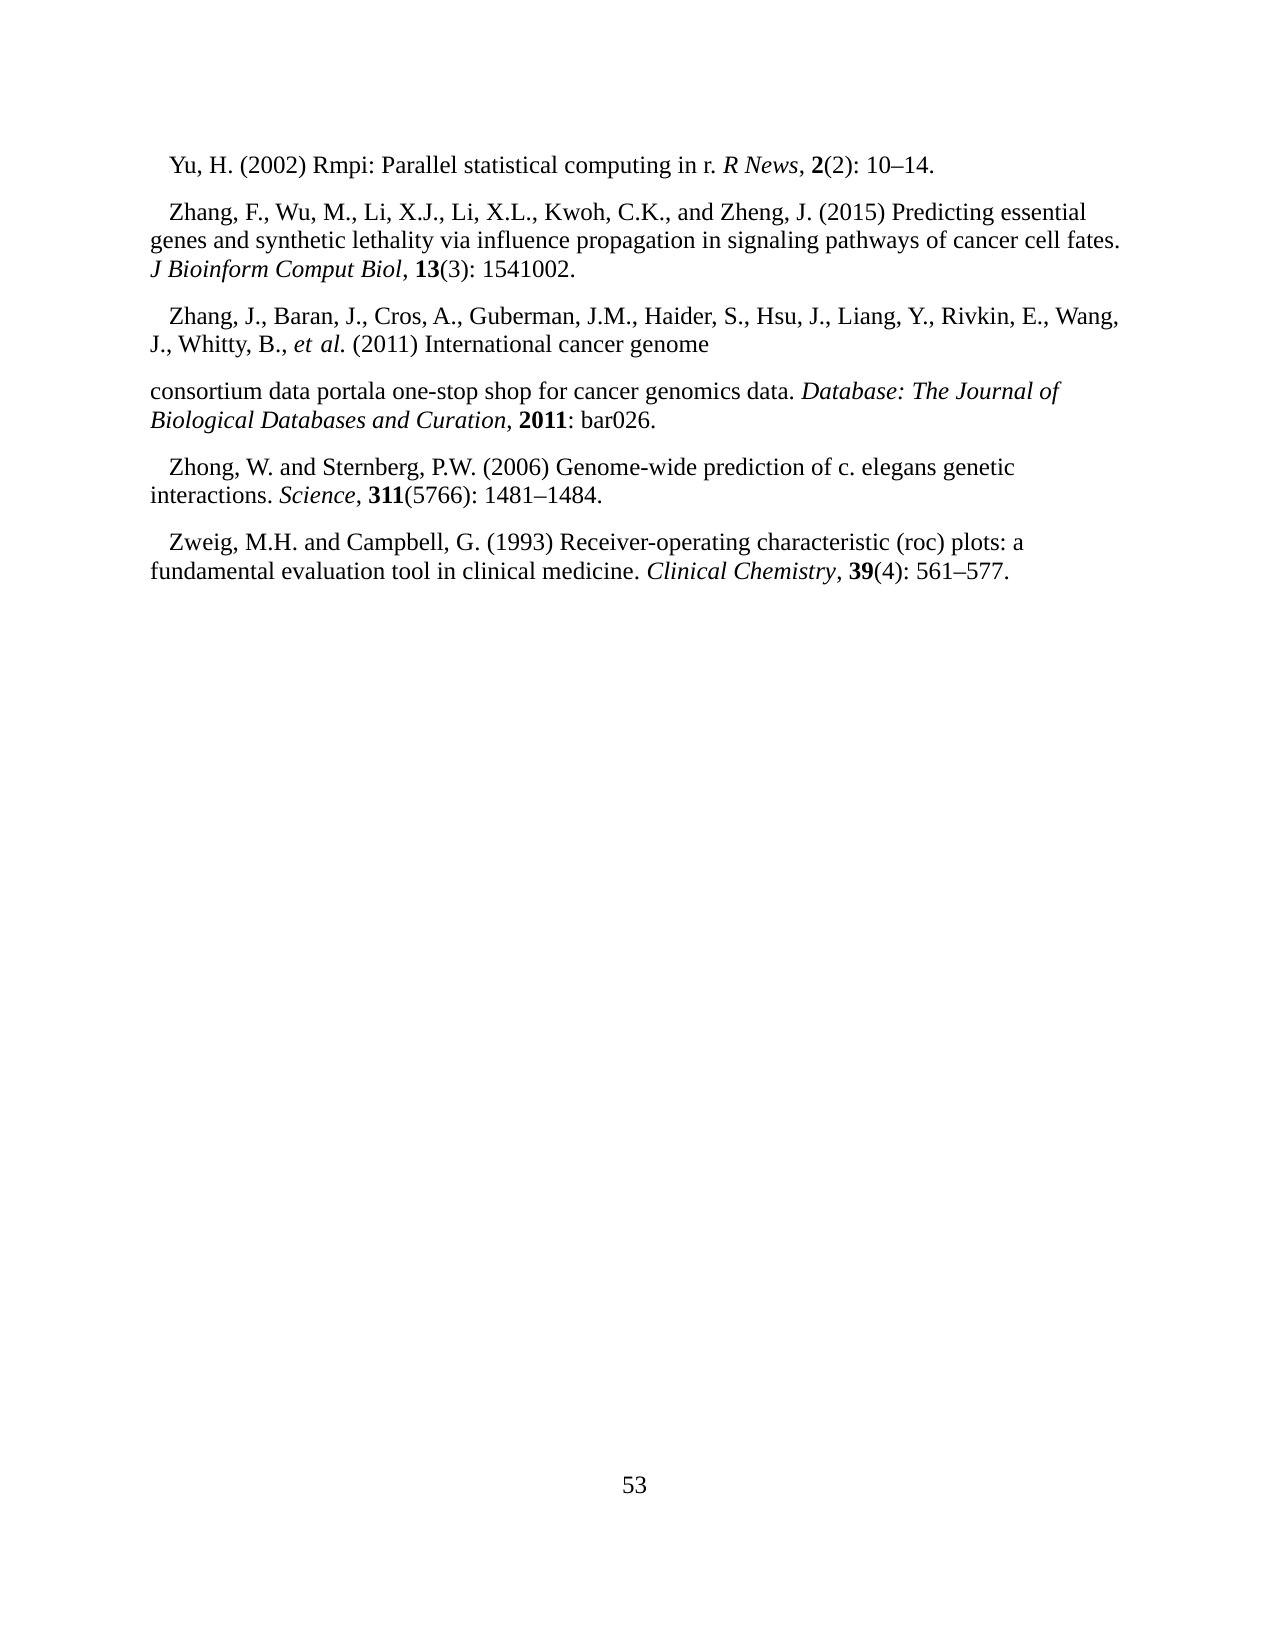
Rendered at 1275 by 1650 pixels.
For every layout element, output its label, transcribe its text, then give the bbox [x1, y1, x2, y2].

text Zhang, J., Baran, J., Cros, A., Guberman, J.M., Haider, S., Hsu, J., Liang, Y., Rivkin, E., Wang, J., Whitty, B., et al. (2011) International cancer genome [150, 301, 1125, 358]
text Yu, H. (2002) Rmpi: Parallel statistical computing in r. R News, 2(2): 10–14. [150, 150, 1125, 179]
text Zhong, W. and Sternberg, P.W. (2006) Genome-wide prediction of c. elegans genetic interactions. Science, 311(5766): 1481–1484. [150, 452, 1125, 509]
text Zhang, F., Wu, M., Li, X.J., Li, X.L., Kwoh, C.K., and Zheng, J. (2015) Predicting essential genes and synthetic lethality via influence propagation in signaling pathways of cancer cell fates. J Bioinform Comput Biol, 13(3): 1541002. [150, 197, 1125, 283]
text consortium data portala one-stop shop for cancer genomics data. Database: The Journal of Biological Databases and Curation, 2011: bar026. [150, 376, 1125, 434]
text Zweig, M.H. and Campbell, G. (1993) Receiver-operating characteristic (roc) plots: a fundamental evaluation tool in clinical medicine. Clinical Chemistry, 39(4): 561–577. [150, 527, 1125, 584]
